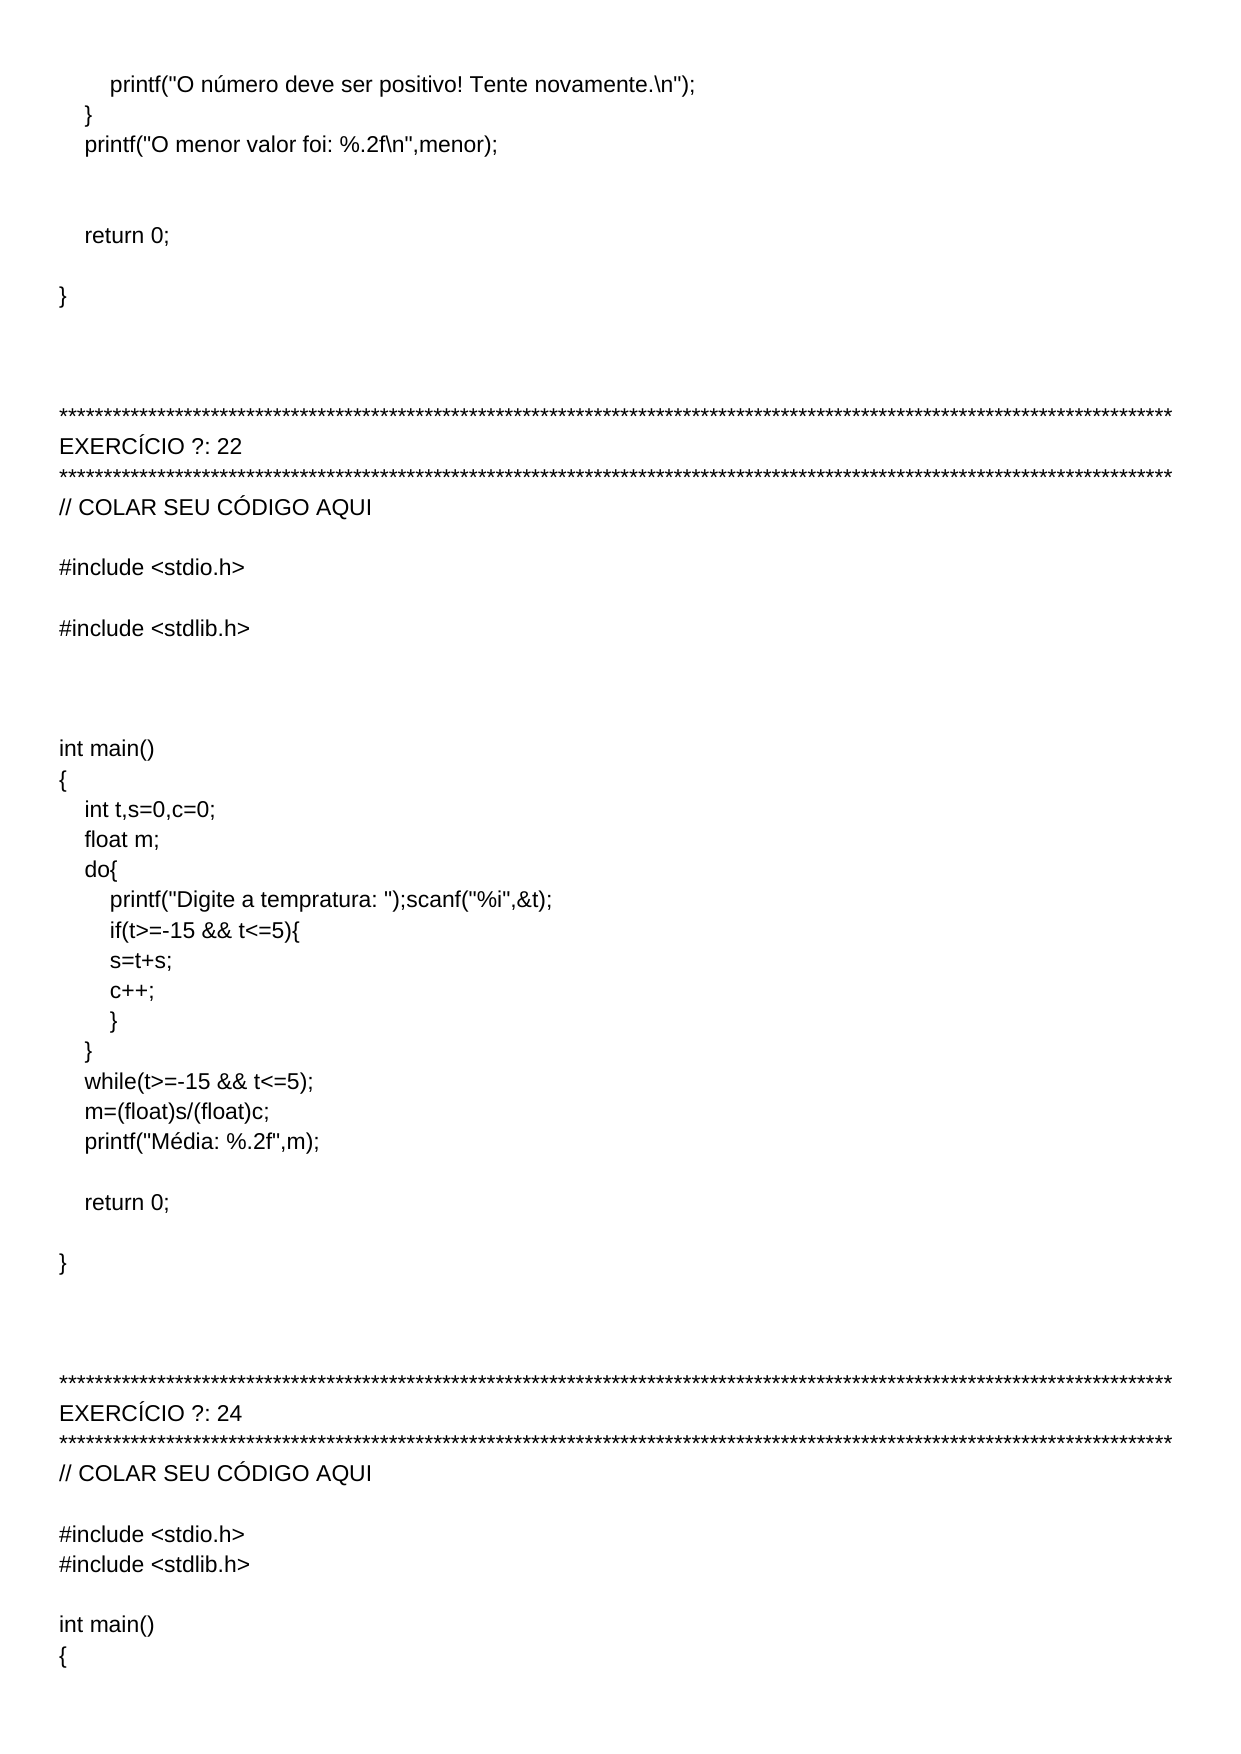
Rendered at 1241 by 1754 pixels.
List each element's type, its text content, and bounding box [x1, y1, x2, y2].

text s=t+s; [59, 947, 1181, 973]
text printf("O menor valor foi: %.2f\n",menor); [59, 131, 1181, 158]
text #include <stdio.h> [59, 1521, 1181, 1547]
text ***************************************************************************************************************************** [59, 403, 1181, 429]
text // COLAR SEU CÓDIGO AQUI [59, 1460, 1181, 1487]
text ***************************************************************************************************************************** [59, 1370, 1181, 1396]
text float m; [59, 826, 1181, 852]
text return 0; [59, 222, 1181, 248]
text } [59, 282, 1181, 309]
text } [59, 1007, 1181, 1034]
text ***************************************************************************************************************************** [59, 1430, 1181, 1457]
text ***************************************************************************************************************************** [59, 463, 1181, 490]
text printf("Média: %.2f",m); [59, 1128, 1181, 1154]
text do{ [59, 856, 1181, 883]
text #include <stdlib.h> [59, 614, 1181, 641]
text { [59, 1642, 1181, 1668]
text int main() [59, 735, 1181, 762]
text while(t>=-15 && t<=5); [59, 1068, 1181, 1094]
text EXERCÍCIO ?: 24 [59, 1400, 1181, 1426]
text // COLAR SEU CÓDIGO AQUI [59, 494, 1181, 520]
text printf("Digite a tempratura: ");scanf("%i",&t); [59, 886, 1181, 913]
text } [59, 101, 1181, 127]
text int t,s=0,c=0; [59, 796, 1181, 822]
text #include <stdio.h> [59, 554, 1181, 581]
text EXERCÍCIO ?: 22 [59, 433, 1181, 460]
text { [59, 766, 1181, 792]
text printf("O número deve ser positivo! Tente novamente.\n"); [59, 71, 1181, 97]
text } [59, 1037, 1181, 1064]
text } [59, 1249, 1181, 1275]
text #include <stdlib.h> [59, 1551, 1181, 1577]
text c++; [59, 977, 1181, 1003]
text if(t>=-15 && t<=5){ [59, 917, 1181, 943]
text int main() [59, 1611, 1181, 1638]
text return 0; [59, 1188, 1181, 1215]
text m=(float)s/(float)c; [59, 1098, 1181, 1124]
